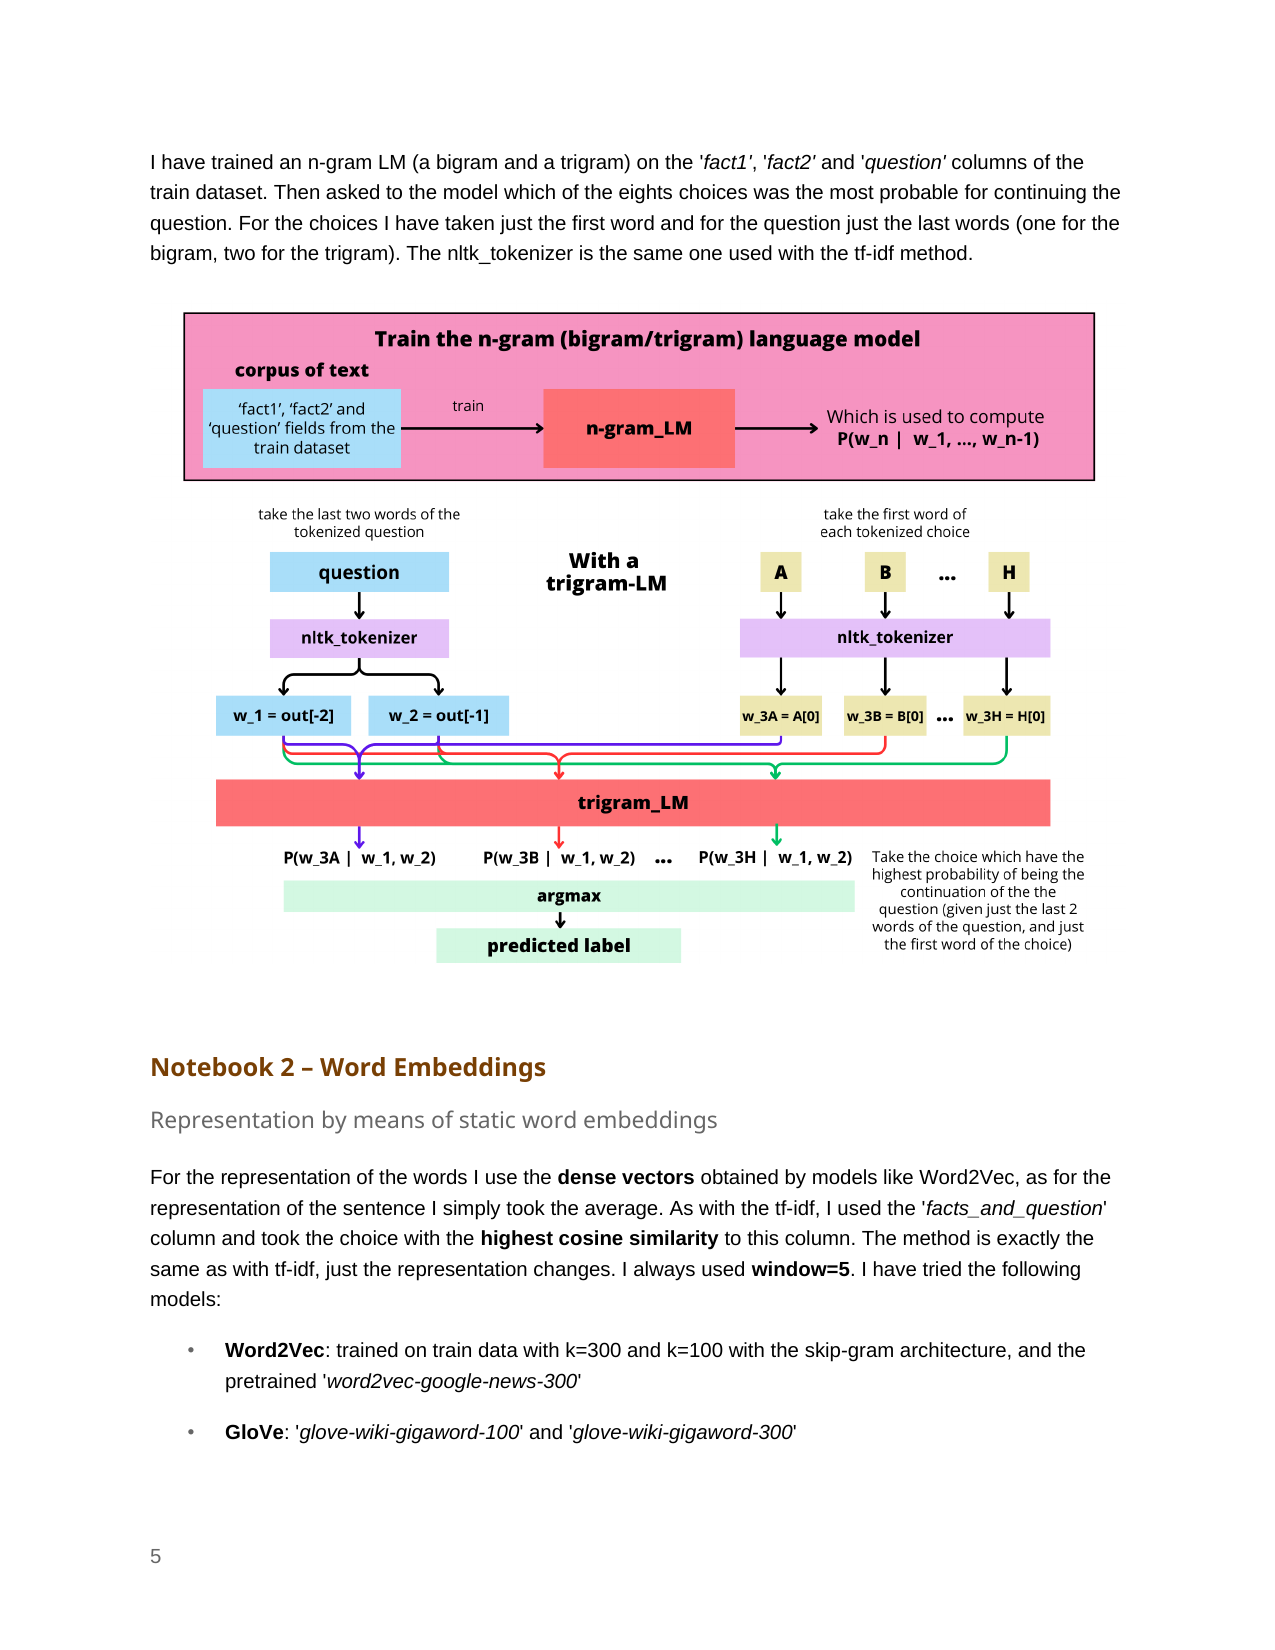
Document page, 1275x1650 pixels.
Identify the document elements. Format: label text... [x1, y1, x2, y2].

list Word2Vec: trained on train data with k=300 and k=100 with the skip-gram architecture, and the pretrained 'word2vec-google-news-300' [187, 1338, 1125, 1392]
subtitle Representation by means of static word embeddings [150, 1104, 1125, 1135]
text For the representation of the words I use the dense vectors obtained by models like Word2Vec, as for the representation of the sentence I simply took the average. As with the tf-idf, I used the 'facts_and_question' column and took the choice with the highest cosine similarity to this column. The method is exactly the same as with tf-idf, just the representation changes. I always used window=5. I have tried the following models: [150, 1166, 1125, 1311]
list GloVe: 'glove-wiki-gigaword-100' and 'glove-wiki-gigaword-300' [187, 1420, 1125, 1444]
text I have trained an n-gram LM (a bigram and a trigram) on the 'fact1', 'fact2' and 'question' columns of the train dataset. Then asked to the model which of the eights choices was the most probable for continuing the question. For the choices I have taken just the first word and for the question just the last words (one for the bigram, two for the trigram). The nltk_tokenizer is the same one used with the tf-idf method. [150, 150, 1125, 265]
subtitle Notebook 2 – Word Embeddings [150, 1049, 1125, 1083]
picture [151, 300, 1127, 964]
